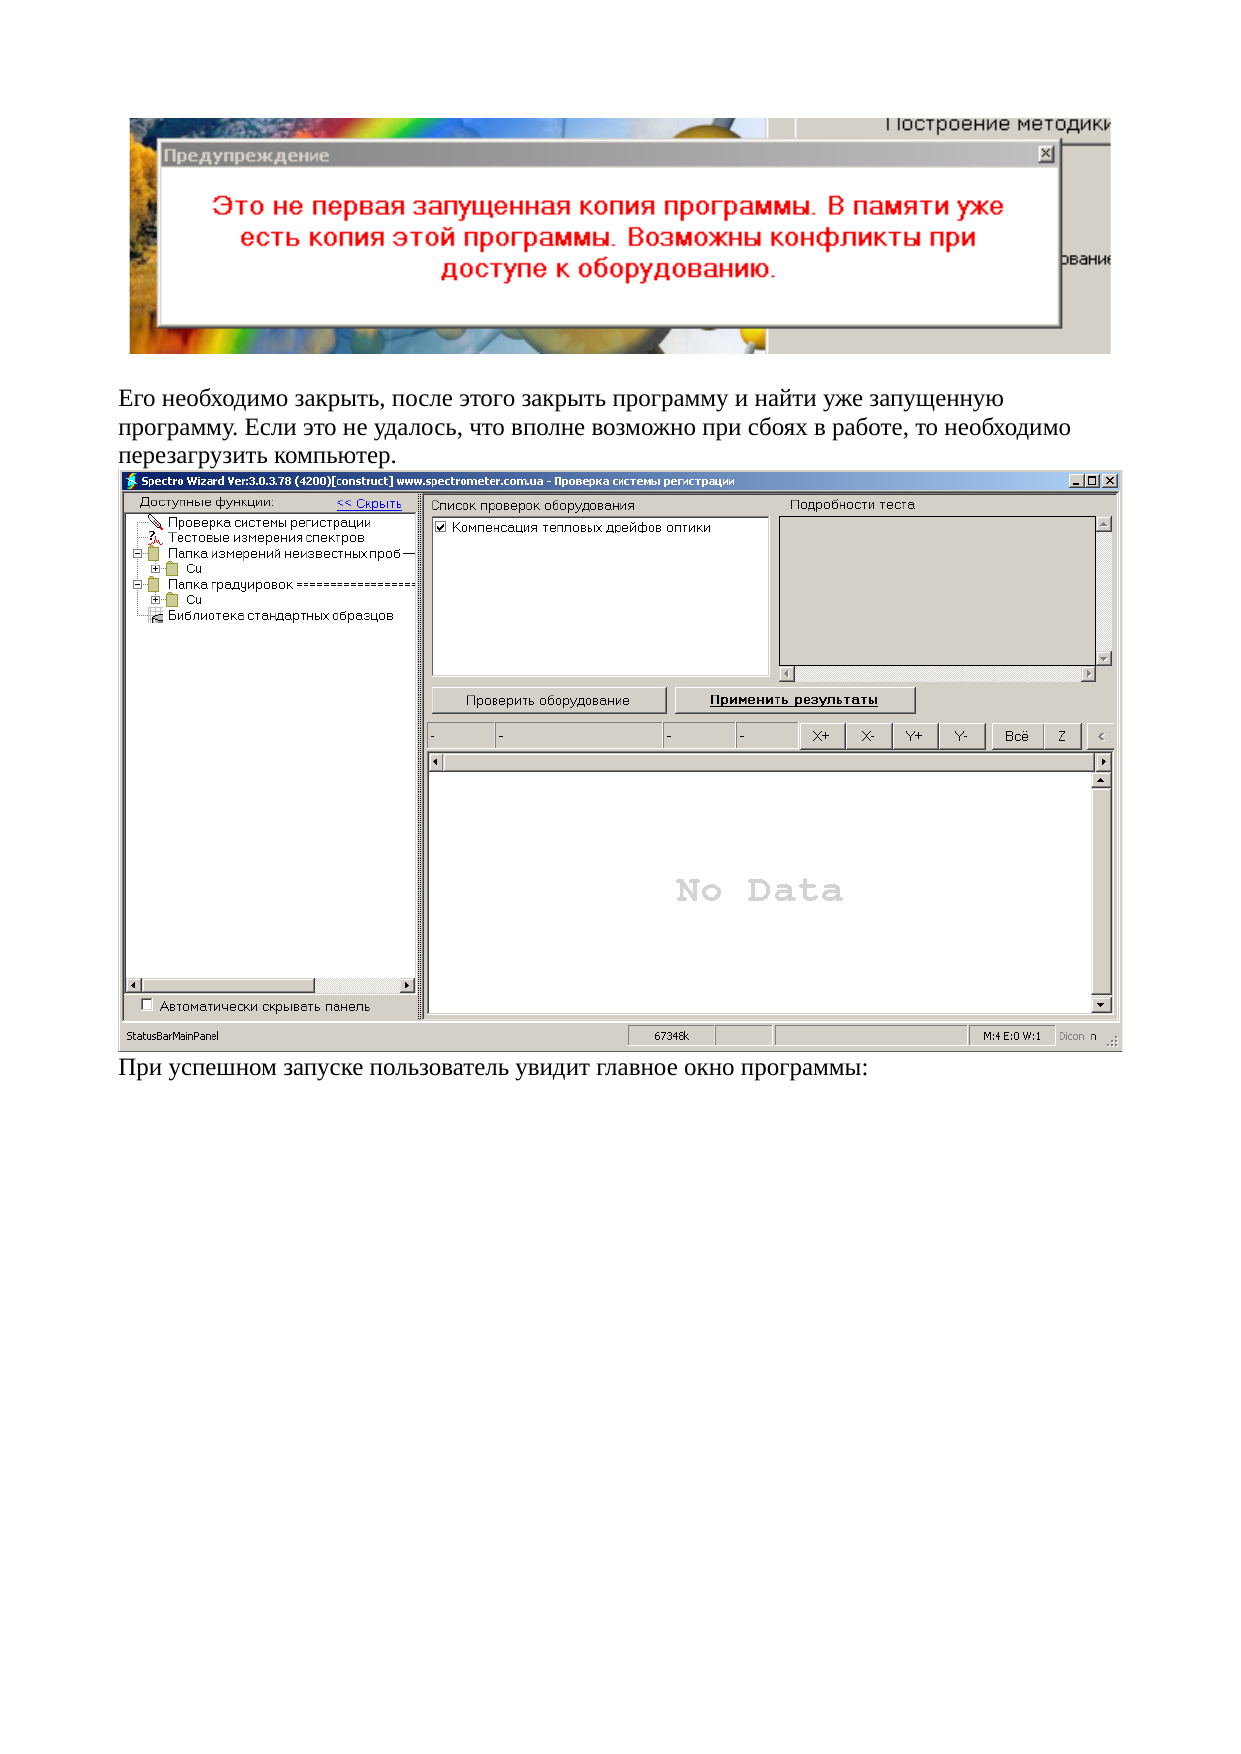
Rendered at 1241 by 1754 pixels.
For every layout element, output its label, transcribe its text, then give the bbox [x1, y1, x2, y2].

text Его необходимо закрыть, после этого закрыть программу и найти уже запущенную программу. Если это не удалось, что вполне возможно при сбоях в работе, то необходимо перезагрузить компьютер. [118, 383, 1122, 469]
picture [118, 469, 1123, 1052]
picture [129, 118, 1111, 354]
text При успешном запуске пользователь увидит главное окно программы: [118, 1052, 1122, 1081]
